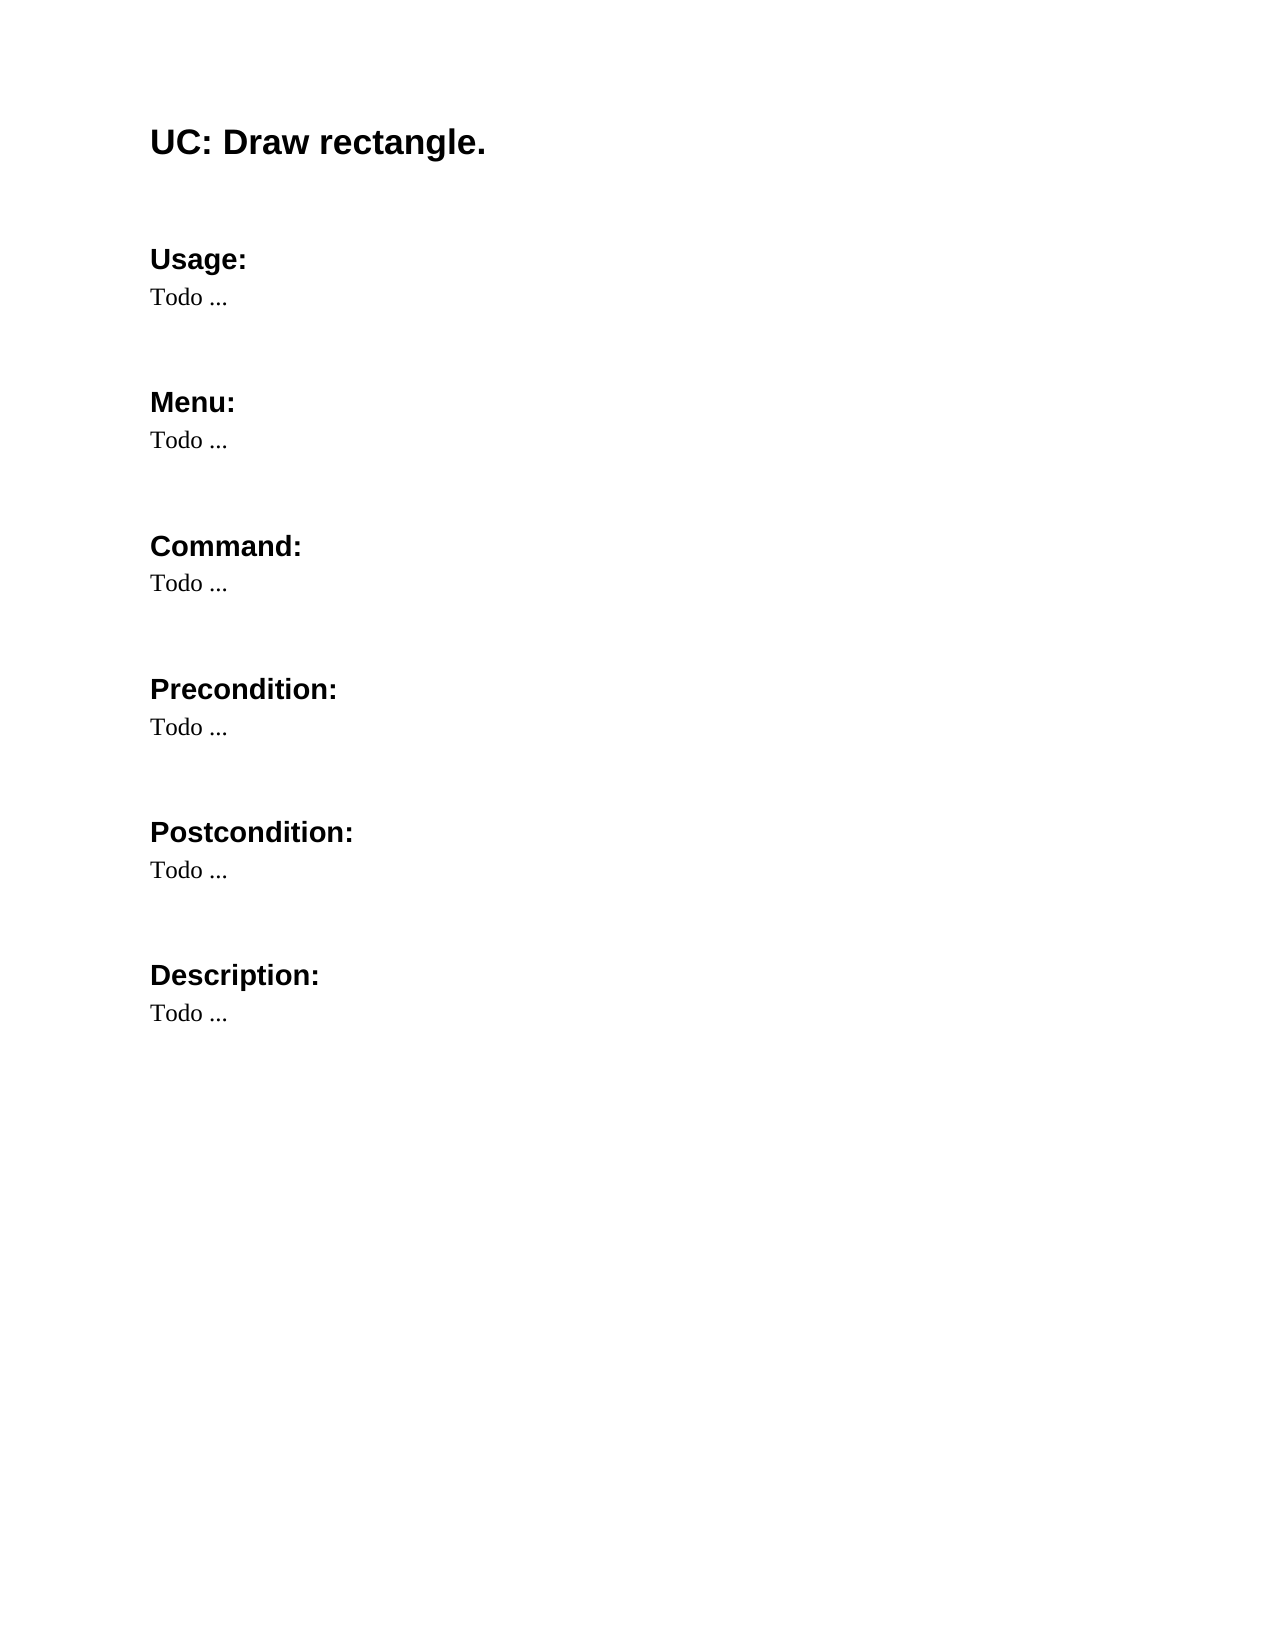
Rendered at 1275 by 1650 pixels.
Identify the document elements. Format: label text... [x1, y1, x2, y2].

subtitle Precondition: [150, 672, 1125, 705]
text Todo ... [150, 568, 1125, 597]
subtitle Menu: [150, 386, 1125, 419]
text Todo ... [150, 998, 1125, 1027]
subtitle Command: [150, 529, 1125, 562]
subtitle Usage: [150, 242, 1125, 276]
text Todo ... [150, 855, 1125, 883]
subtitle UC: Draw rectangle. [150, 121, 1125, 162]
text Todo ... [150, 712, 1125, 740]
text Todo ... [150, 425, 1125, 454]
text Todo ... [150, 282, 1125, 311]
subtitle Description: [150, 958, 1125, 992]
subtitle Postcondition: [150, 815, 1125, 848]
